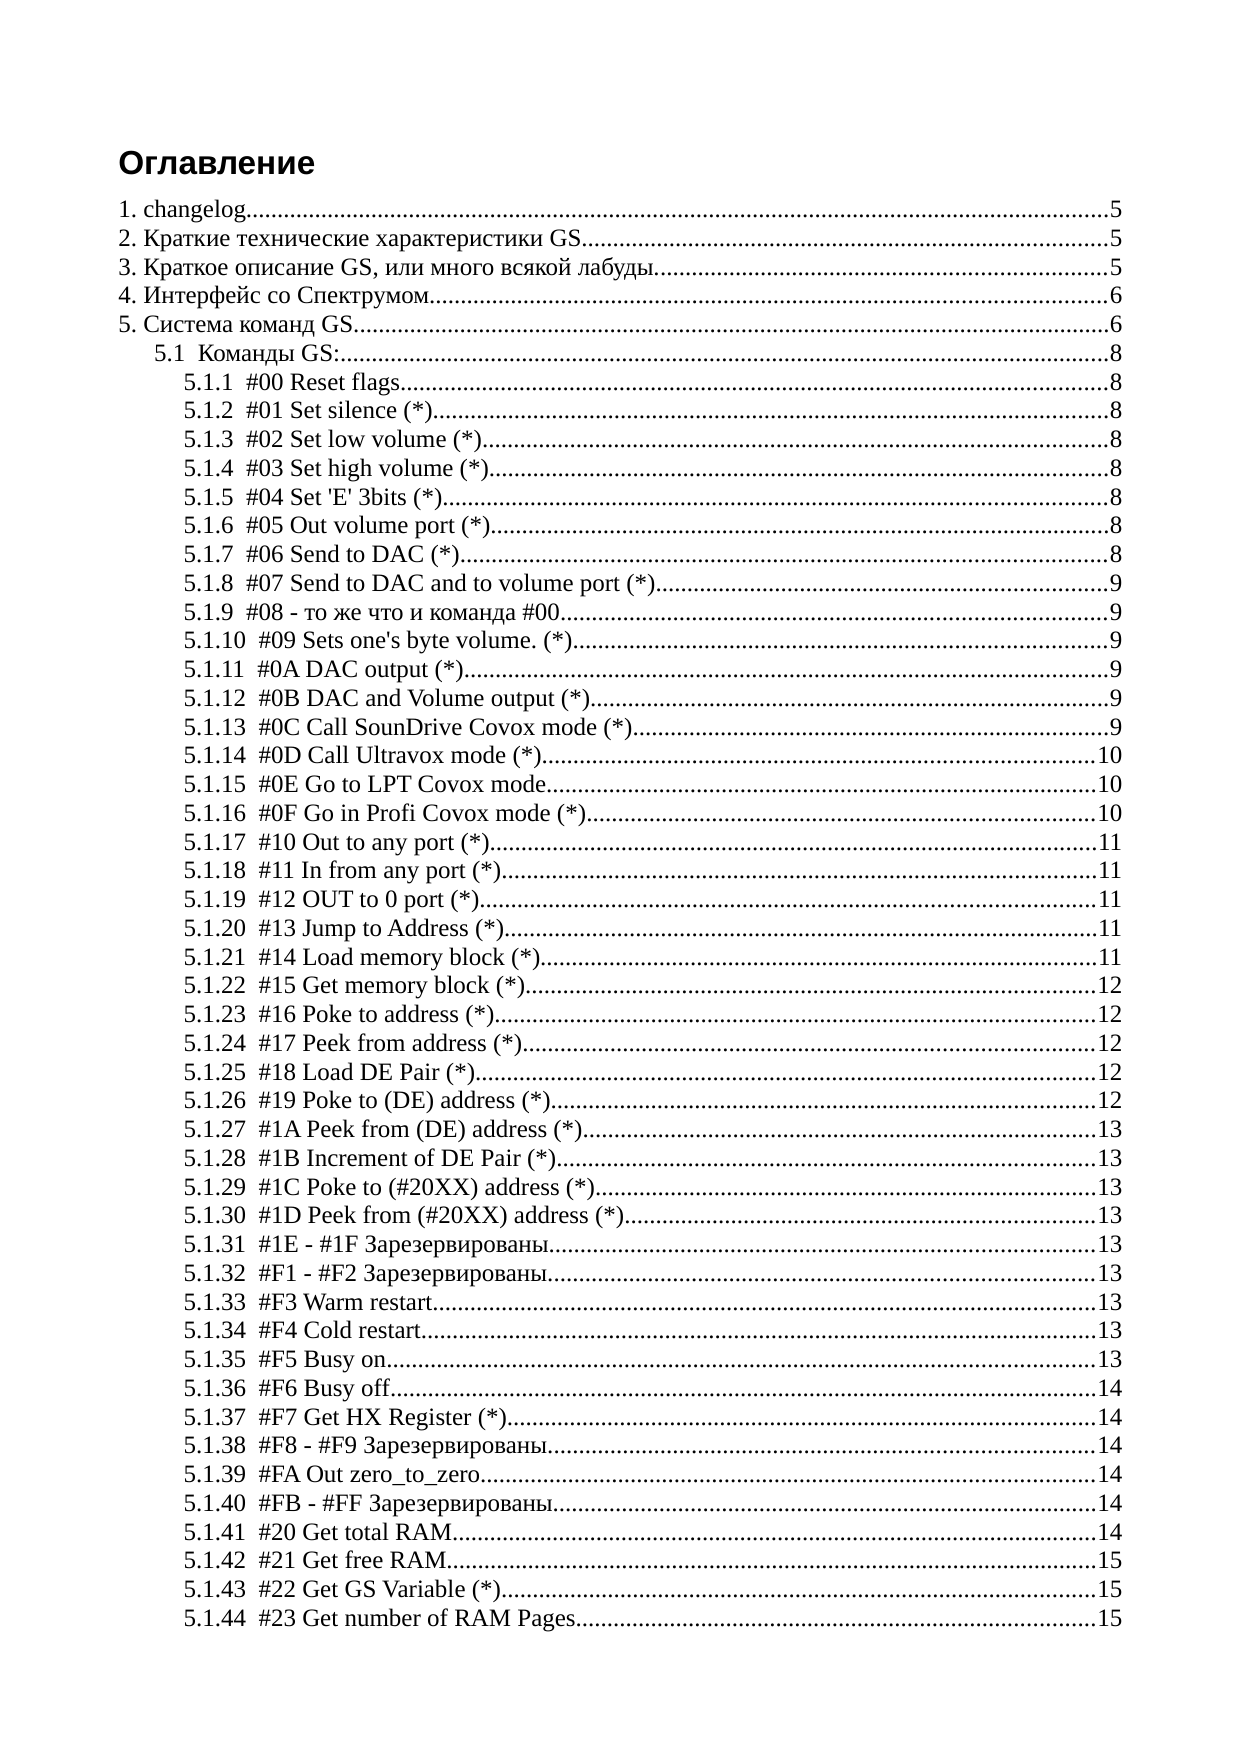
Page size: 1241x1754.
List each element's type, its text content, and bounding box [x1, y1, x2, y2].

text 5.1.21 #14 Load memory block (*) 11 [177, 942, 1122, 970]
text 5.1.43 #22 Get GS Variable (*) 15 [177, 1574, 1122, 1603]
text 5.1.8 #07 Send to DAC and to volume port (*) 9 [177, 568, 1122, 597]
text 5.1.31 #1E - #1F Зарезервированы. 13 [177, 1229, 1122, 1258]
text 5.1.44 #23 Get number of RAM Pages 15 [177, 1603, 1122, 1632]
text 1. changelog 5 [118, 194, 1122, 223]
text 5.1.16 #0F Go in Profi Covox mode (*) 10 [177, 798, 1122, 827]
text 2. Краткие технические характеристики GS. 5 [118, 223, 1122, 252]
text 5.1.12 #0B DAC and Volume output (*) 9 [177, 683, 1122, 712]
text 5.1.1 #00 Reset flags 8 [177, 367, 1122, 395]
text 5.1.26 #19 Poke to (DE) address (*) 12 [177, 1085, 1122, 1114]
text 5.1.6 #05 Out volume port (*) 8 [177, 510, 1122, 539]
text 5.1.39 #FA Out zero_to_zero 14 [177, 1459, 1122, 1488]
text 5.1.14 #0D Call Ultravox mode (*) 10 [177, 740, 1122, 769]
text 3. Краткое описание GS, или много всякой лабуды. 5 [118, 252, 1122, 280]
text 5.1.35 #F5 Busy on 13 [177, 1344, 1122, 1373]
text 5.1.40 #FB - #FF Зарезервированы. 14 [177, 1488, 1122, 1517]
text 5.1.32 #F1 - #F2 Зарезервированы. 13 [177, 1258, 1122, 1287]
text 5.1.38 #F8 - #F9 Зарезервированы. 14 [177, 1430, 1122, 1459]
text 5.1.25 #18 Load DE Pair (*) 12 [177, 1057, 1122, 1085]
text 5.1.5 #04 Set 'E' 3bits (*) 8 [177, 482, 1122, 510]
text 5.1.17 #10 Out to any port (*) 11 [177, 827, 1122, 855]
text 5.1.27 #1A Peek from (DE) address (*) 13 [177, 1114, 1122, 1143]
text 5.1.41 #20 Get total RAM 14 [177, 1517, 1122, 1545]
text 4. Интерфейс со Спектрумом. 6 [118, 280, 1122, 309]
text 5.1.13 #0C Call SounDrive Covox mode (*) 9 [177, 712, 1122, 740]
text 5.1.28 #1B Increment of DE Pair (*) 13 [177, 1143, 1122, 1172]
text 5.1.22 #15 Get memory block (*) 12 [177, 970, 1122, 999]
text 5.1.11 #0A DAC output (*) 9 [177, 654, 1122, 683]
subtitle Оглавление [118, 143, 1122, 182]
text 5.1.10 #09 Sets one's byte volume. (*) 9 [177, 625, 1122, 654]
text 5.1.23 #16 Poke to address (*) 12 [177, 999, 1122, 1028]
text 5.1.30 #1D Peek from (#20XX) address (*) 13 [177, 1200, 1122, 1229]
text 5.1.29 #1C Poke to (#20XX) address (*) 13 [177, 1172, 1122, 1200]
text 5.1.2 #01 Set silence (*) 8 [177, 395, 1122, 424]
text 5.1 Команды GS: 8 [148, 338, 1122, 367]
text 5.1.7 #06 Send to DAC (*) 8 [177, 539, 1122, 568]
text 5.1.3 #02 Set low volume (*) 8 [177, 424, 1122, 453]
text 5. Система команд GS. 6 [118, 309, 1122, 338]
text 5.1.37 #F7 Get HX Register (*) 14 [177, 1402, 1122, 1430]
text 5.1.9 #08 - то же что и команда #00 9 [177, 597, 1122, 625]
text 5.1.15 #0E Go to LPT Covox mode 10 [177, 769, 1122, 798]
text 5.1.42 #21 Get free RAM 15 [177, 1545, 1122, 1574]
text 5.1.33 #F3 Warm restart 13 [177, 1287, 1122, 1315]
text 5.1.19 #12 OUT to 0 port (*) 11 [177, 884, 1122, 913]
text 5.1.18 #11 In from any port (*) 11 [177, 855, 1122, 884]
text 5.1.36 #F6 Busy off 14 [177, 1373, 1122, 1402]
text 5.1.34 #F4 Cold restart 13 [177, 1315, 1122, 1344]
text 5.1.20 #13 Jump to Address (*) 11 [177, 913, 1122, 942]
text 5.1.24 #17 Peek from address (*) 12 [177, 1028, 1122, 1057]
text 5.1.4 #03 Set high volume (*) 8 [177, 453, 1122, 482]
